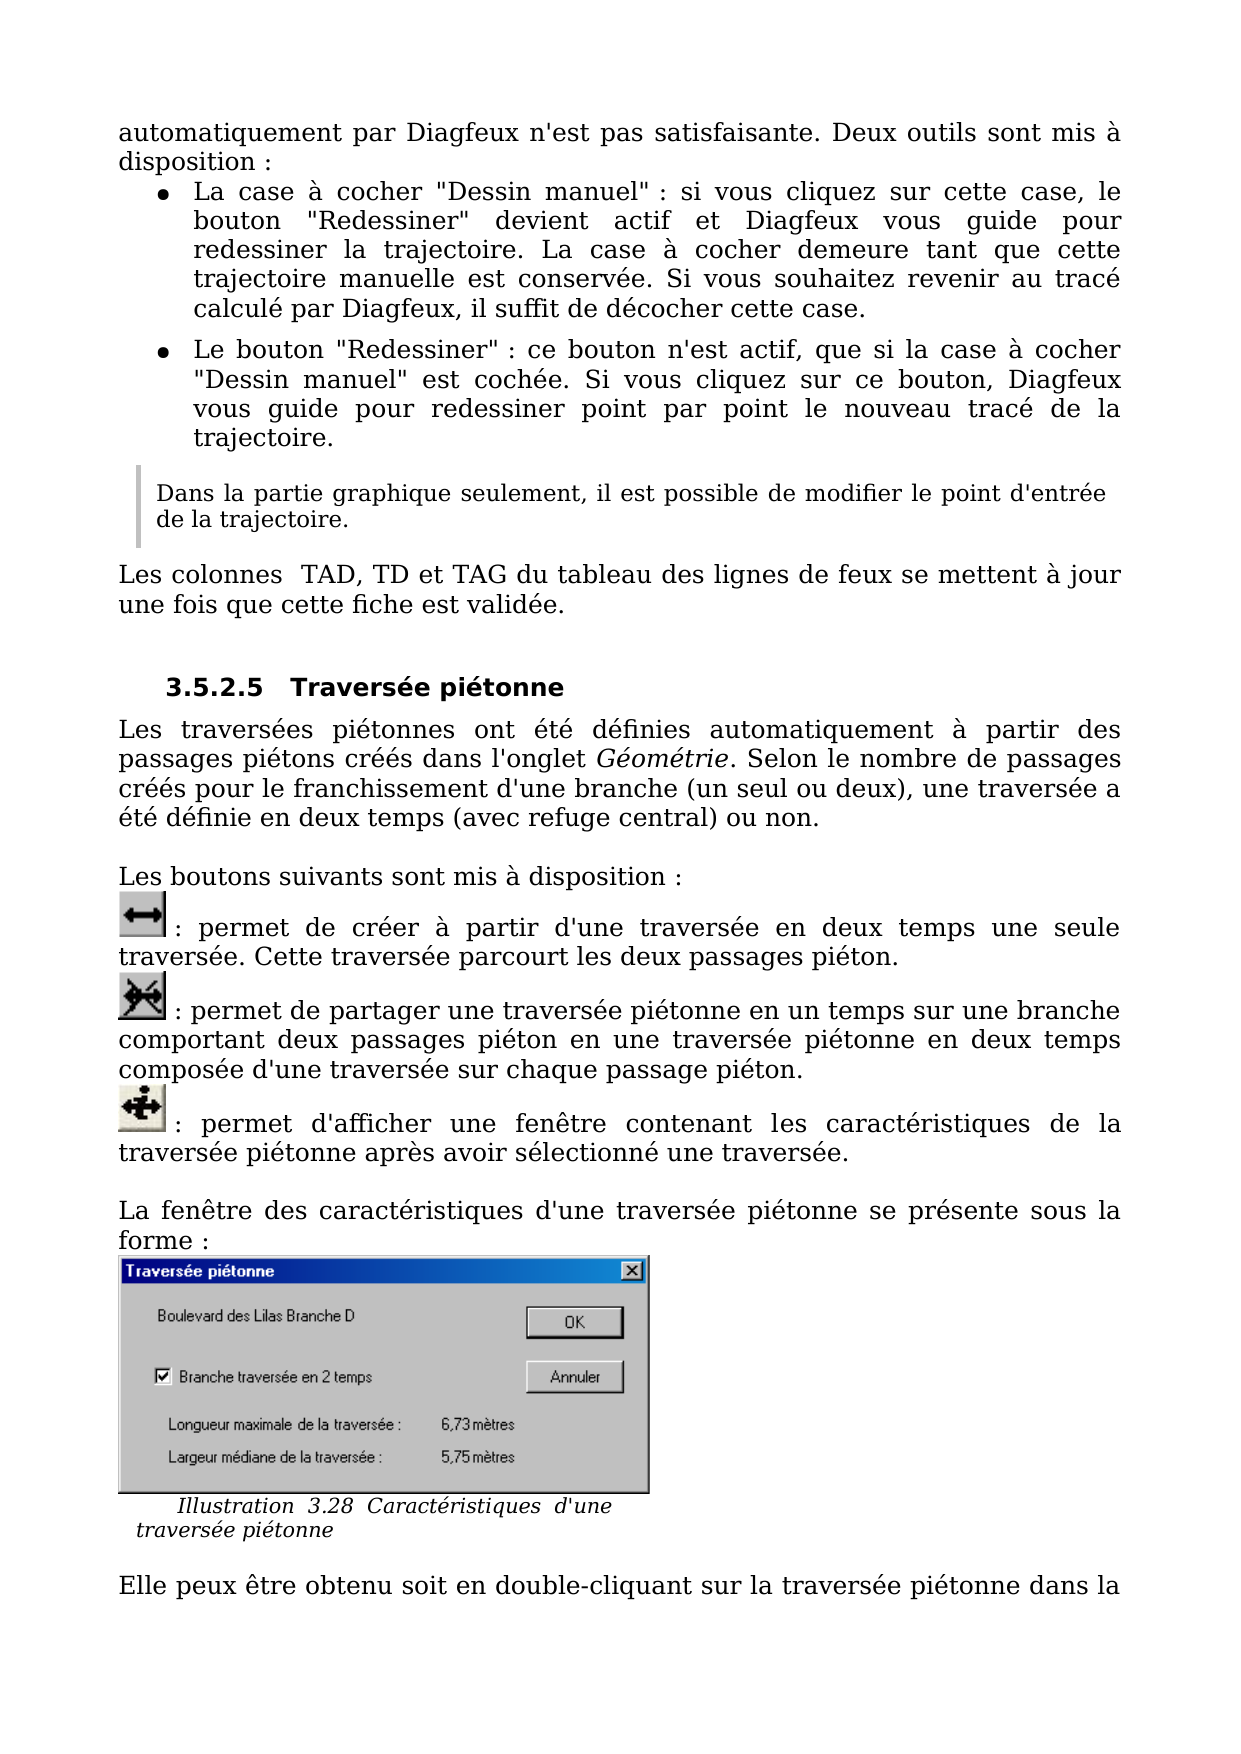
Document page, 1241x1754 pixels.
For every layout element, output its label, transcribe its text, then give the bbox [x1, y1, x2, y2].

subtitle Traversée piétonne [0, 673, 1122, 703]
text : permet de créer à partir d'une traversée en deux temps une seule traversée. Cette traversée parcourt les deux passages piéton. [118, 891, 1122, 972]
list Le bouton "Redessiner" : ce bouton n'est actif, que si la case à cocher "Dessin manuel" est cochée. Si vous cliquez sur ce bouton, Diagfeux vous guide pour redessiner point par point le nouveau tracé de la trajectoire. [156, 336, 1122, 453]
text Elle peux être obtenu soit en double-cliquant sur la traversée piétonne dans la [118, 1572, 1122, 1601]
picture [118, 891, 166, 937]
text Les traversées piétonnes ont été définies automatiquement à partir des passages piétons créés dans l'onglet Géométrie. Selon le nombre de passages créés pour le franchissement d'une branche (un seul ou deux), une traversée a été définie en deux temps (avec refuge central) ou non. [118, 715, 1122, 832]
picture [118, 1084, 166, 1132]
text Illustration 3.28 Caractéristiques d'une traversée piétonne [136, 1494, 614, 1542]
text Dans la partie graphique seulement, il est possible de modifier le point d'entrée de la trajectoire. [141, 465, 1122, 548]
text Les colonnes TAD, TD et TAG du tableau des lignes de feux se mettent à jour une fois que cette fiche est validée. [118, 561, 1122, 619]
list La case à cocher "Dessin manuel" : si vous cliquez sur cette case, le bouton "Redessiner" devient actif et Diagfeux vous guide pour redessiner la trajectoire. La case à cocher demeure tant que cette trajectoire manuelle est conservée. Si vous souhaitez revenir au tracé calculé par Diagfeux, il suffit de décocher cette case. [156, 177, 1122, 323]
picture [118, 1255, 650, 1494]
text La fenêtre des caractéristiques d'une traversée piétonne se présente sous la forme : [118, 1197, 1122, 1255]
text : permet de partager une traversée piétonne en un temps sur une branche comportant deux passages piéton en une traversée piétonne en deux temps composée d'une traversée sur chaque passage piéton. [118, 972, 1122, 1084]
text : permet d'afficher une fenêtre contenant les caractéristiques de la traversée piétonne après avoir sélectionné une traversée. [118, 1084, 1122, 1167]
picture [118, 971, 166, 1020]
text automatiquement par Diagfeux n'est pas satisfaisante. Deux outils sont mis à disposition : [118, 118, 1122, 177]
text Les boutons suivants sont mis à disposition : [118, 862, 1122, 891]
